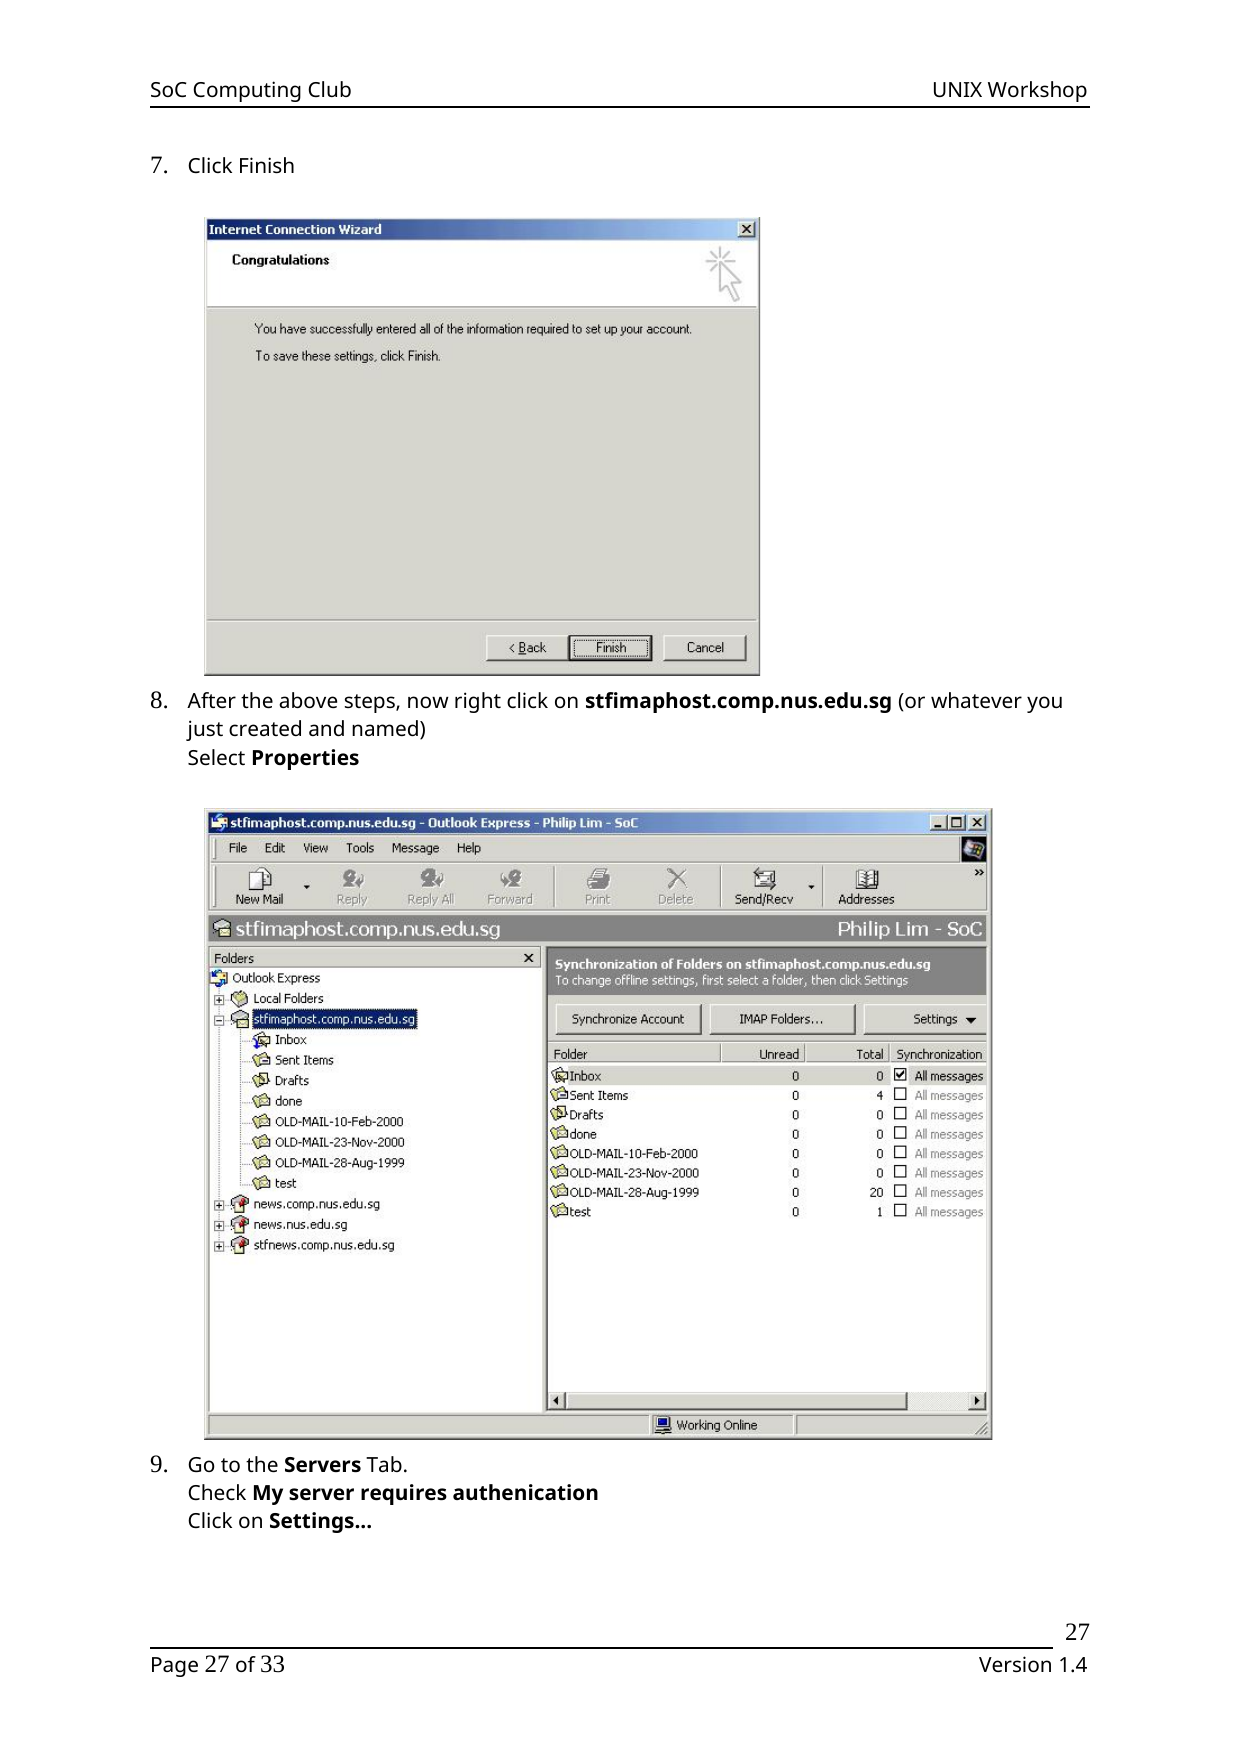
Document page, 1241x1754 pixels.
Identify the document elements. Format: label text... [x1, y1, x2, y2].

list After the above steps, now right click on stfimaphost.comp.nus.edu.sg (or whatever you just created and named) Select Properties [150, 685, 1090, 1449]
picture [204, 808, 993, 1440]
list Go to the Servers Tab. Check My server requires authenication Click on Settings... [150, 1449, 1090, 1535]
picture [204, 217, 761, 676]
list Click Finish [150, 150, 1090, 685]
